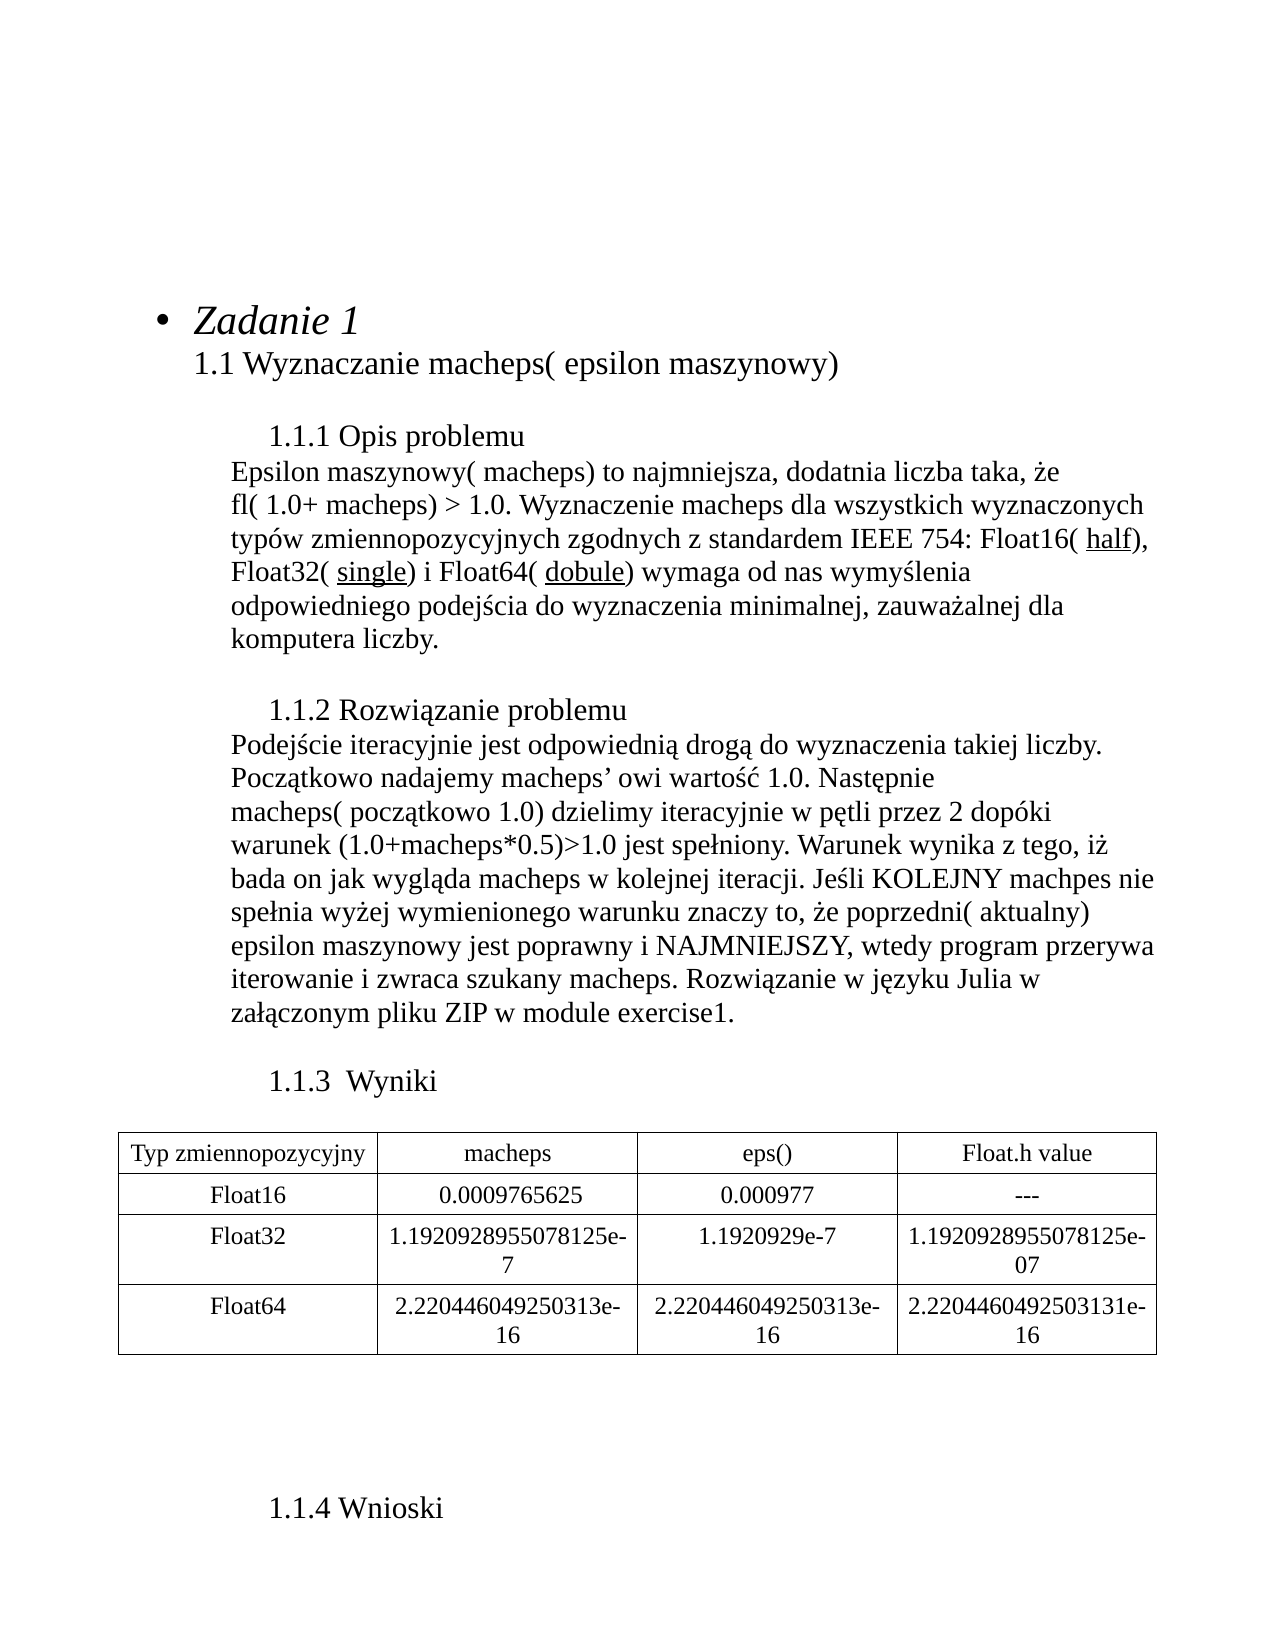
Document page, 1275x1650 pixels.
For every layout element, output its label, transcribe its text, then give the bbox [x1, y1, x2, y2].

list Podejście iteracyjnie jest odpowiednią drogą do wyznaczenia takiej liczby. Początkowo nadajemy macheps’ owi wartość 1.0. Następnie macheps( początkowo 1.0) dzielimy iteracyjnie w pętli przez 2 dopóki [193, 727, 1157, 827]
list 1.1.1 Opis problemu [231, 418, 1157, 454]
table_cell 0.0009765625 [378, 1174, 637, 1214]
list 1.1 Wyznaczanie macheps( epsilon maszynowy) [156, 343, 1157, 382]
table_header Typ zmiennopozycyjny [119, 1133, 377, 1173]
table_cell --- [898, 1174, 1156, 1214]
table_cell Float32 [119, 1215, 377, 1284]
list warunek (1.0+macheps*0.5)>1.0 jest spełniony. Warunek wynika z tego, iż bada on jak wygląda macheps w kolejnej iteracji. Jeśli KOLEJNY machpes nie spełnia wyżej wymienionego warunku znaczy to, że poprzedni( aktualny) epsilon maszynowy jest poprawny i NAJMNIEJSZY, wtedy program przerywa iterowanie i zwraca szukany macheps. Rozwiązanie w języku Julia w załączonym pliku ZIP w module exercise1. [193, 827, 1157, 1029]
table_header eps() [638, 1133, 897, 1173]
list fl( 1.0+ macheps) > 1.0. Wyznaczenie macheps dla wszystkich wyznaczonych typów zmiennopozycyjnych zgodnych z standardem IEEE 754: Float16( half), Float32( single) i Float64( dobule) wymaga od nas wymyślenia odpowiedniego podejścia do wyznaczenia minimalnej, zauważalnej dla komputera liczby. [193, 487, 1157, 655]
table_cell 1.1920928955078125e-07 [898, 1215, 1156, 1284]
table_cell Float16 [119, 1174, 377, 1214]
table_cell Float64 [119, 1285, 377, 1354]
table_cell 0.000977 [638, 1174, 897, 1214]
table_cell 2.220446049250313e-16 [378, 1285, 637, 1354]
list 1.1.2 Rozwiązanie problemu [231, 691, 1157, 727]
list 1.1.4 Wnioski [231, 1489, 1157, 1525]
table_cell 2.2204460492503131e-16 [898, 1285, 1156, 1354]
list 1.1.3 Wyniki [231, 1062, 1157, 1098]
table_cell 1.1920929e-7 [638, 1215, 897, 1284]
table_header Float.h value [898, 1133, 1156, 1173]
table_header macheps [378, 1133, 637, 1173]
table_cell 2.220446049250313e-16 [638, 1285, 897, 1354]
list Zadanie 1 [156, 295, 1157, 343]
table_cell 1.1920928955078125e-7 [378, 1215, 637, 1284]
list Epsilon maszynowy( macheps) to najmniejsza, dodatnia liczba taka, że [193, 454, 1157, 487]
